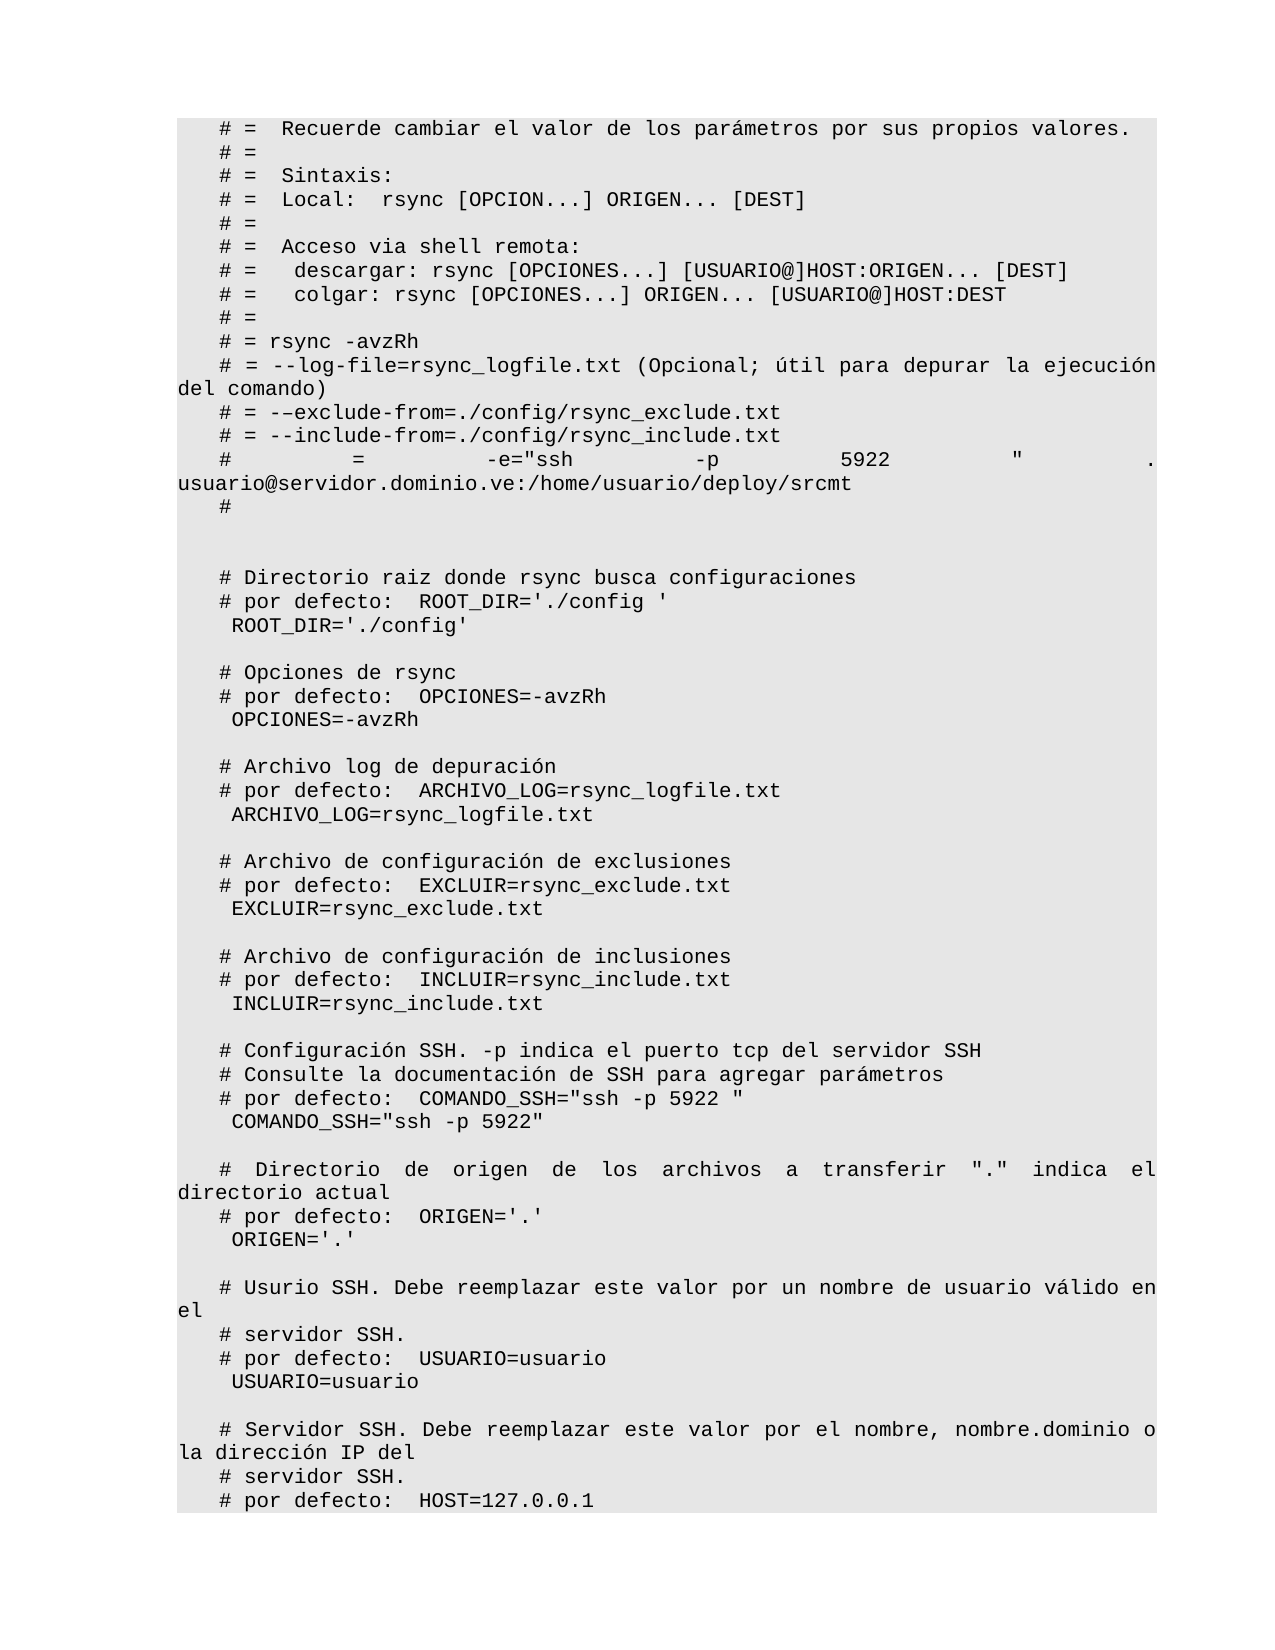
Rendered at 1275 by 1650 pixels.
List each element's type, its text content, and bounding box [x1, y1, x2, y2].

text # por defecto: ROOT_DIR='./config ' [177, 591, 1157, 615]
text # Archivo de configuración de exclusiones [177, 851, 1157, 875]
text # Servidor SSH. Debe reemplazar este valor por el nombre, nombre.dominio o la dirección IP del [177, 1419, 1157, 1466]
text # Archivo de configuración de inclusiones [177, 946, 1157, 969]
text ORIGEN='.' [177, 1229, 1157, 1253]
text INCLUIR=rsync_include.txt [177, 993, 1157, 1017]
text ROOT_DIR='./config' [177, 615, 1157, 638]
text # = Acceso via shell remota: [177, 236, 1157, 260]
text # = -e="ssh -p 5922 " . usuario@servidor.dominio.ve:/home/usuario/deploy/srcmt [177, 449, 1157, 496]
text # = --include-from=./config/rsync_include.txt [177, 426, 1157, 449]
text # por defecto: INCLUIR=rsync_include.txt [177, 969, 1157, 993]
text OPCIONES=-avzRh [177, 709, 1157, 733]
text # Directorio raiz donde rsync busca configuraciones [177, 567, 1157, 591]
text # = Sintaxis: [177, 165, 1157, 189]
text EXCLUIR=rsync_exclude.txt [177, 898, 1157, 922]
text # = colgar: rsync [OPCIONES...] ORIGEN... [USUARIO@]HOST:DEST [177, 284, 1157, 307]
text # por defecto: COMANDO_SSH="ssh -p 5922 " [177, 1088, 1157, 1111]
text # Directorio de origen de los archivos a transferir "." indica el directorio actual [177, 1158, 1157, 1206]
text COMANDO_SSH="ssh -p 5922" [177, 1111, 1157, 1135]
text # por defecto: OPCIONES=-avzRh [177, 686, 1157, 709]
text # = [177, 307, 1157, 331]
text # Usurio SSH. Debe reemplazar este valor por un nombre de usuario válido en el [177, 1277, 1157, 1324]
text # por defecto: USUARIO=usuario [177, 1348, 1157, 1371]
text # = rsync -avzRh [177, 331, 1157, 354]
text USUARIO=usuario [177, 1371, 1157, 1395]
text # = -–exclude-from=./config/rsync_exclude.txt [177, 402, 1157, 426]
text # por defecto: HOST=127.0.0.1 [177, 1489, 1157, 1513]
text # por defecto: ORIGEN='.' [177, 1206, 1157, 1229]
text # por defecto: EXCLUIR=rsync_exclude.txt [177, 875, 1157, 898]
text # = Local: rsync [OPCION...] ORIGEN... [DEST] [177, 189, 1157, 213]
text # = [177, 213, 1157, 236]
text # por defecto: ARCHIVO_LOG=rsync_logfile.txt [177, 780, 1157, 804]
text # Consulte la documentación de SSH para agregar parámetros [177, 1064, 1157, 1088]
text # = Recuerde cambiar el valor de los parámetros por sus propios valores. [177, 118, 1157, 142]
text # = --log-file=rsync_logfile.txt (Opcional; útil para depurar la ejecución del comando) [177, 354, 1157, 402]
text # Archivo log de depuración [177, 757, 1157, 780]
text ARCHIVO_LOG=rsync_logfile.txt [177, 804, 1157, 827]
text # servidor SSH. [177, 1324, 1157, 1348]
text # servidor SSH. [177, 1466, 1157, 1489]
text # Configuración SSH. -p indica el puerto tcp del servidor SSH [177, 1040, 1157, 1064]
text # Opciones de rsync [177, 662, 1157, 686]
text # [177, 496, 1157, 520]
text # = [177, 142, 1157, 165]
text # = descargar: rsync [OPCIONES...] [USUARIO@]HOST:ORIGEN... [DEST] [177, 260, 1157, 284]
